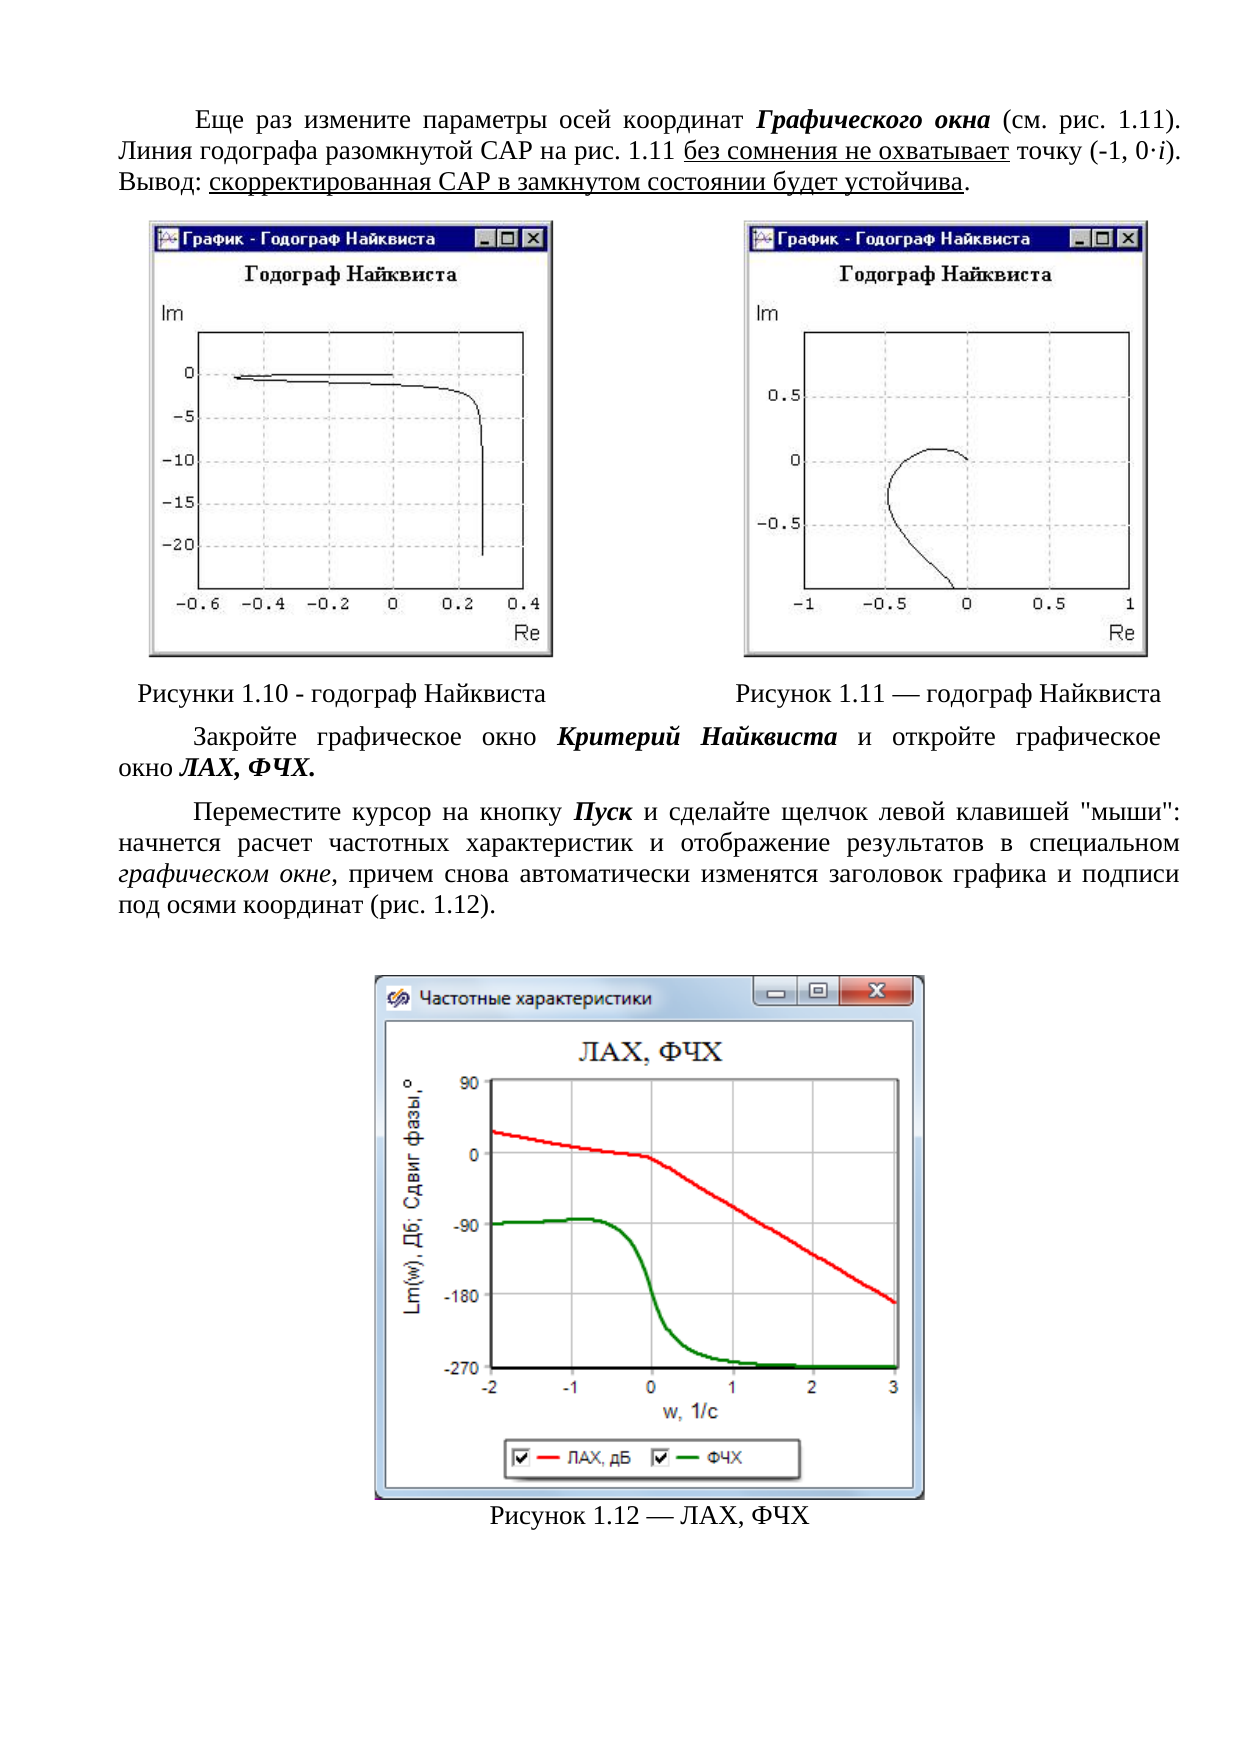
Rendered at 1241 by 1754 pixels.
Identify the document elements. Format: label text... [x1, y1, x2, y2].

text Переместите курсор на кнопку Пуск и сделайте щелчок левой клавишей "мыши": начнется расчет частотных характеристик и отображение результатов в специальном графическом окне, причем снова автоматически изменятся заголовок графика и подписи под осями координат (рис. 1.12). [118, 795, 1181, 920]
text Рисунок 1.12 — ЛАХ, ФЧХ [118, 976, 1181, 1530]
text Еще раз измените параметры осей координат Графического окна (см. рис. 1.11). Линия годографа разомкнутой САР на рис. 1.11 без сомнения не охватывает точку (-1, 0·i). Вывод: скорректированная САР в замкнутом состоянии будет устойчива. [118, 103, 1181, 196]
text Рисунки 1.10 - годограф Найквиста Рисунок 1.11 — годограф Найквиста [118, 209, 1181, 708]
picture [138, 208, 1162, 677]
text Закройте графическое окно Критерий Найквиста и откройте графическое окно ЛАХ, ФЧХ. [118, 720, 1181, 783]
picture [374, 975, 925, 1500]
